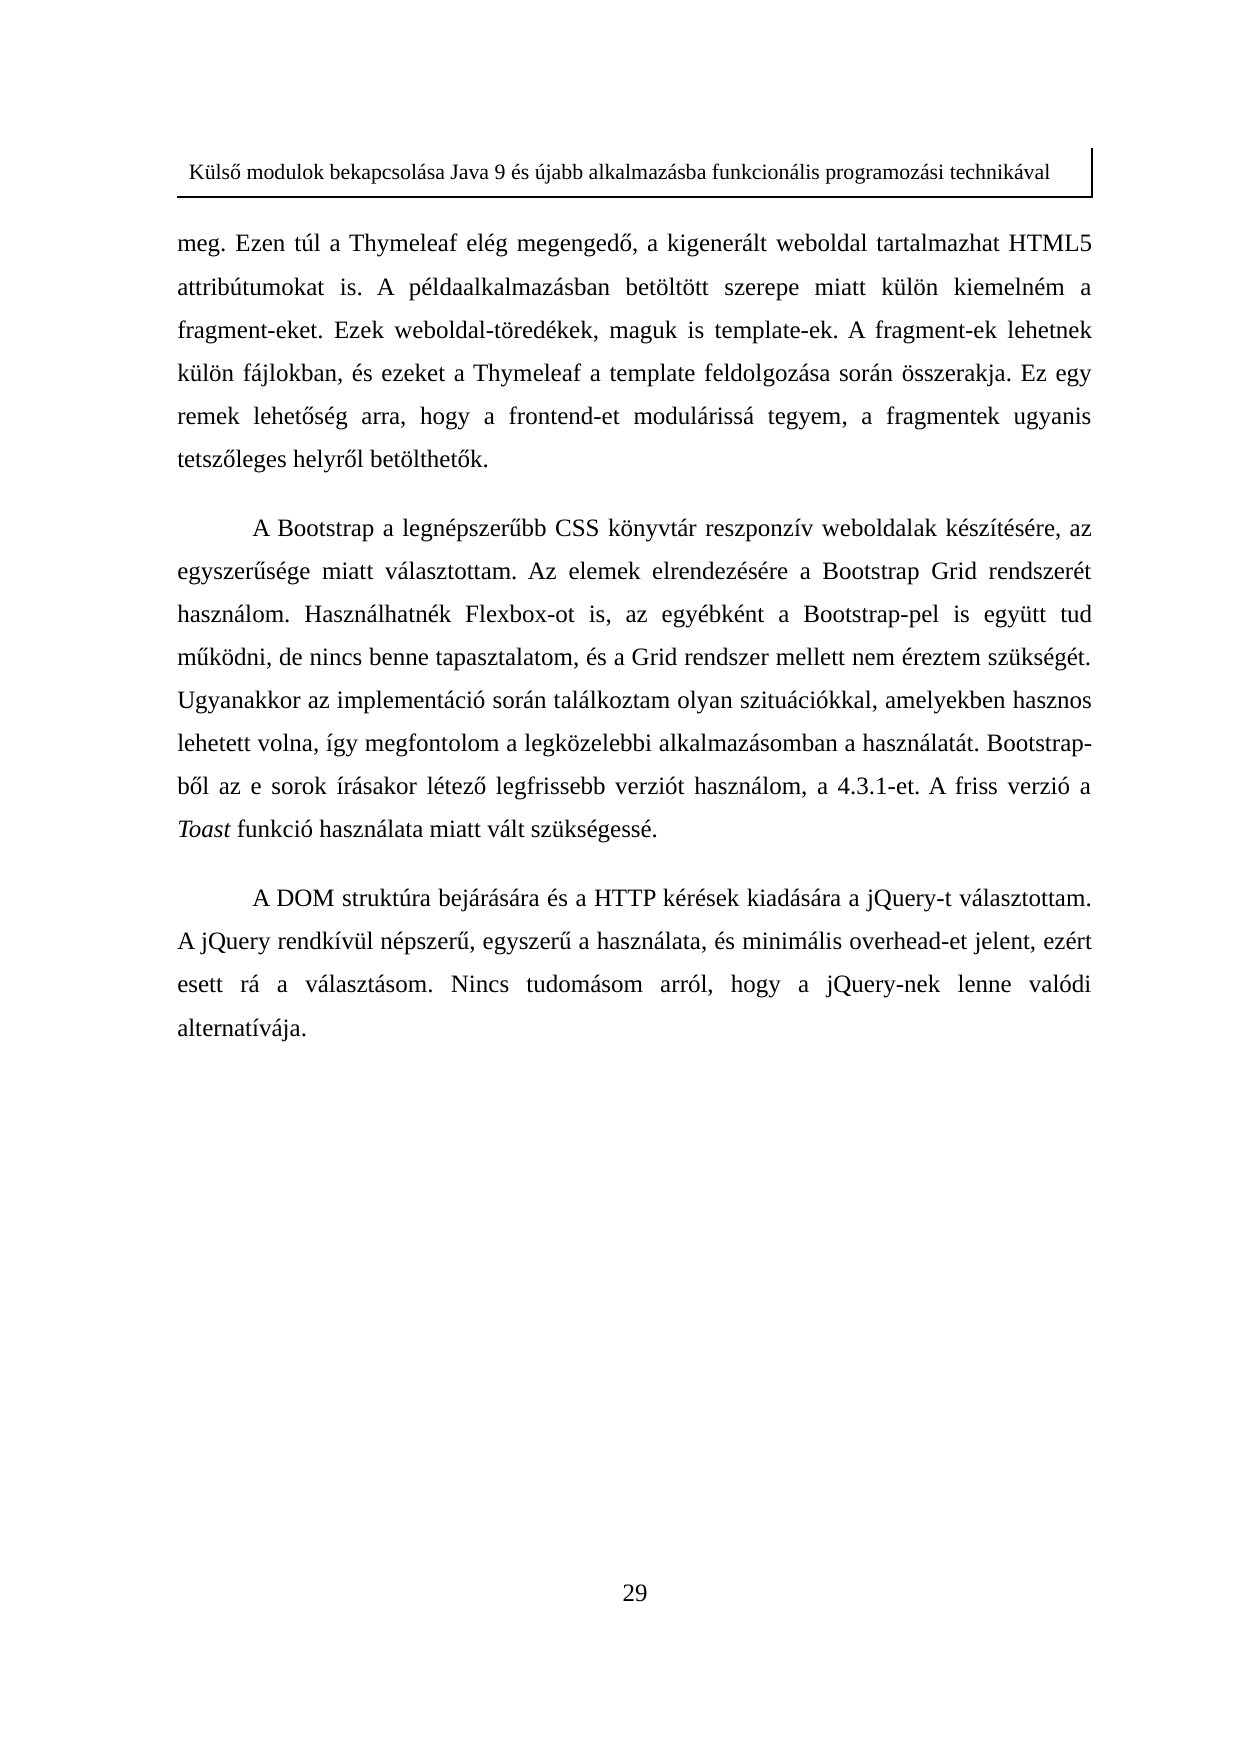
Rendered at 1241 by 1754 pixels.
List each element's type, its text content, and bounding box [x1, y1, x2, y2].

text meg. Ezen túl a Thymeleaf elég megengedő, a kigenerált weboldal tartalmazhat HTML5 attribútumokat is. A példaalkalmazásban betöltött szerepe miatt külön kiemelném a fragment-eket. Ezek weboldal-töredékek, maguk is template-ek. A fragment-ek lehetnek külön fájlokban, és ezeket a Thymeleaf a template feldolgozása során összerakja. Ez egy remek lehetőség arra, hogy a frontend-et modulárissá tegyem, a fragmentek ugyanis tetszőleges helyről betölthetők. [177, 228, 1093, 473]
text A Bootstrap a legnépszerűbb CSS könyvtár reszponzív weboldalak készítésére, az egyszerűsége miatt választottam. Az elemek elrendezésére a Bootstrap Grid rendszerét használom. Használhatnék Flexbox-ot is, az egyébként a Bootstrap-pel is együtt tud működni, de nincs benne tapasztalatom, és a Grid rendszer mellett nem éreztem szükségét. Ugyanakkor az implementáció során találkoztam olyan szituációkkal, amelyekben hasznos lehetett volna, így megfontolom a legközelebbi alkalmazásomban a használatát. Bootstrap-ből az e sorok írásakor létező legfrissebb verziót használom, a 4.3.1-et. A friss verzió a Toast funkció használata miatt vált szükségessé. [177, 513, 1093, 843]
text A DOM struktúra bejárására és a HTTP kérések kiadására a jQuery-t választottam. A jQuery rendkívül népszerű, egyszerű a használata, és minimális overhead-et jelent, ezért esett rá a választásom. Nincs tudomásom arról, hogy a jQuery-nek lenne valódi alternatívája. [177, 883, 1093, 1041]
